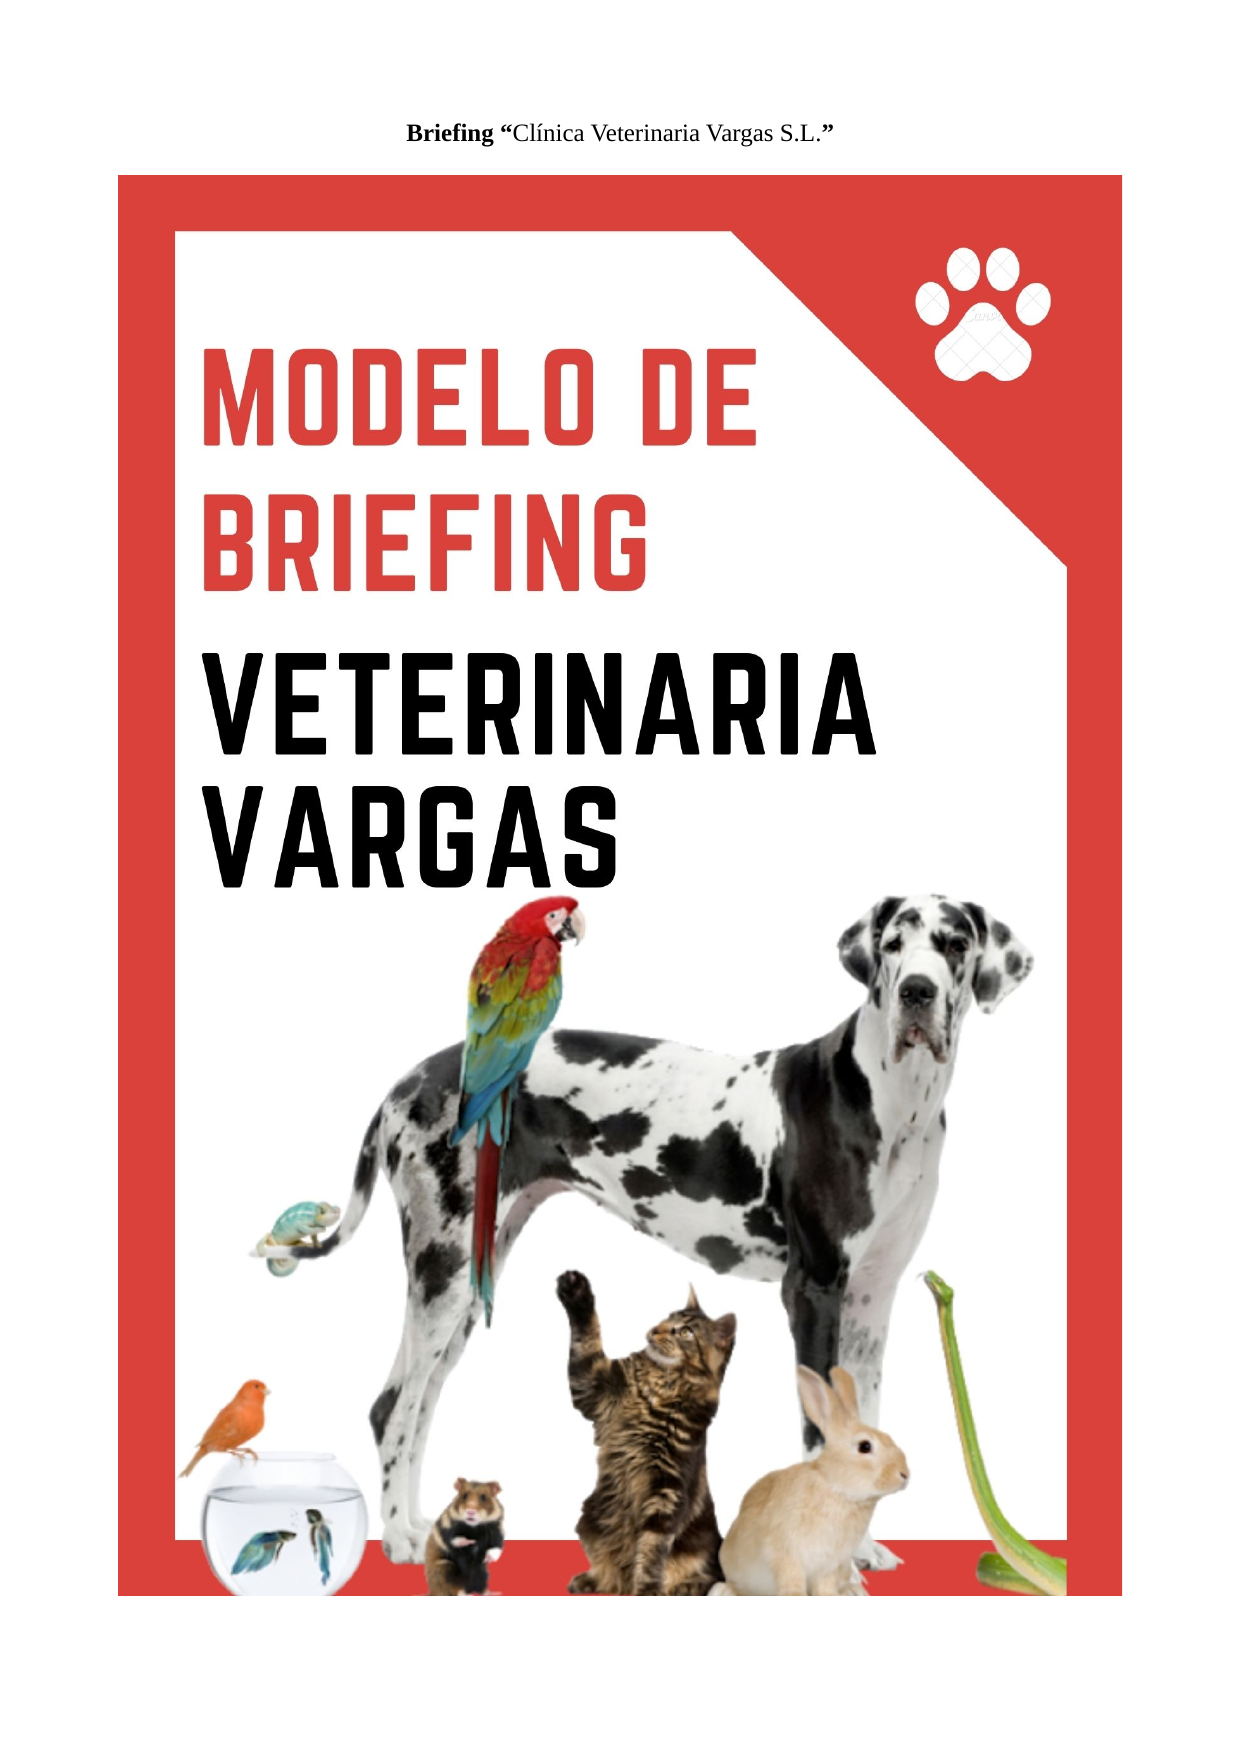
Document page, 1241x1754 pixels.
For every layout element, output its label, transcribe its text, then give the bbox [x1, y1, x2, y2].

text Briefing “Clínica Veterinaria Vargas S.L.” [118, 118, 1122, 147]
picture [118, 175, 1123, 1596]
